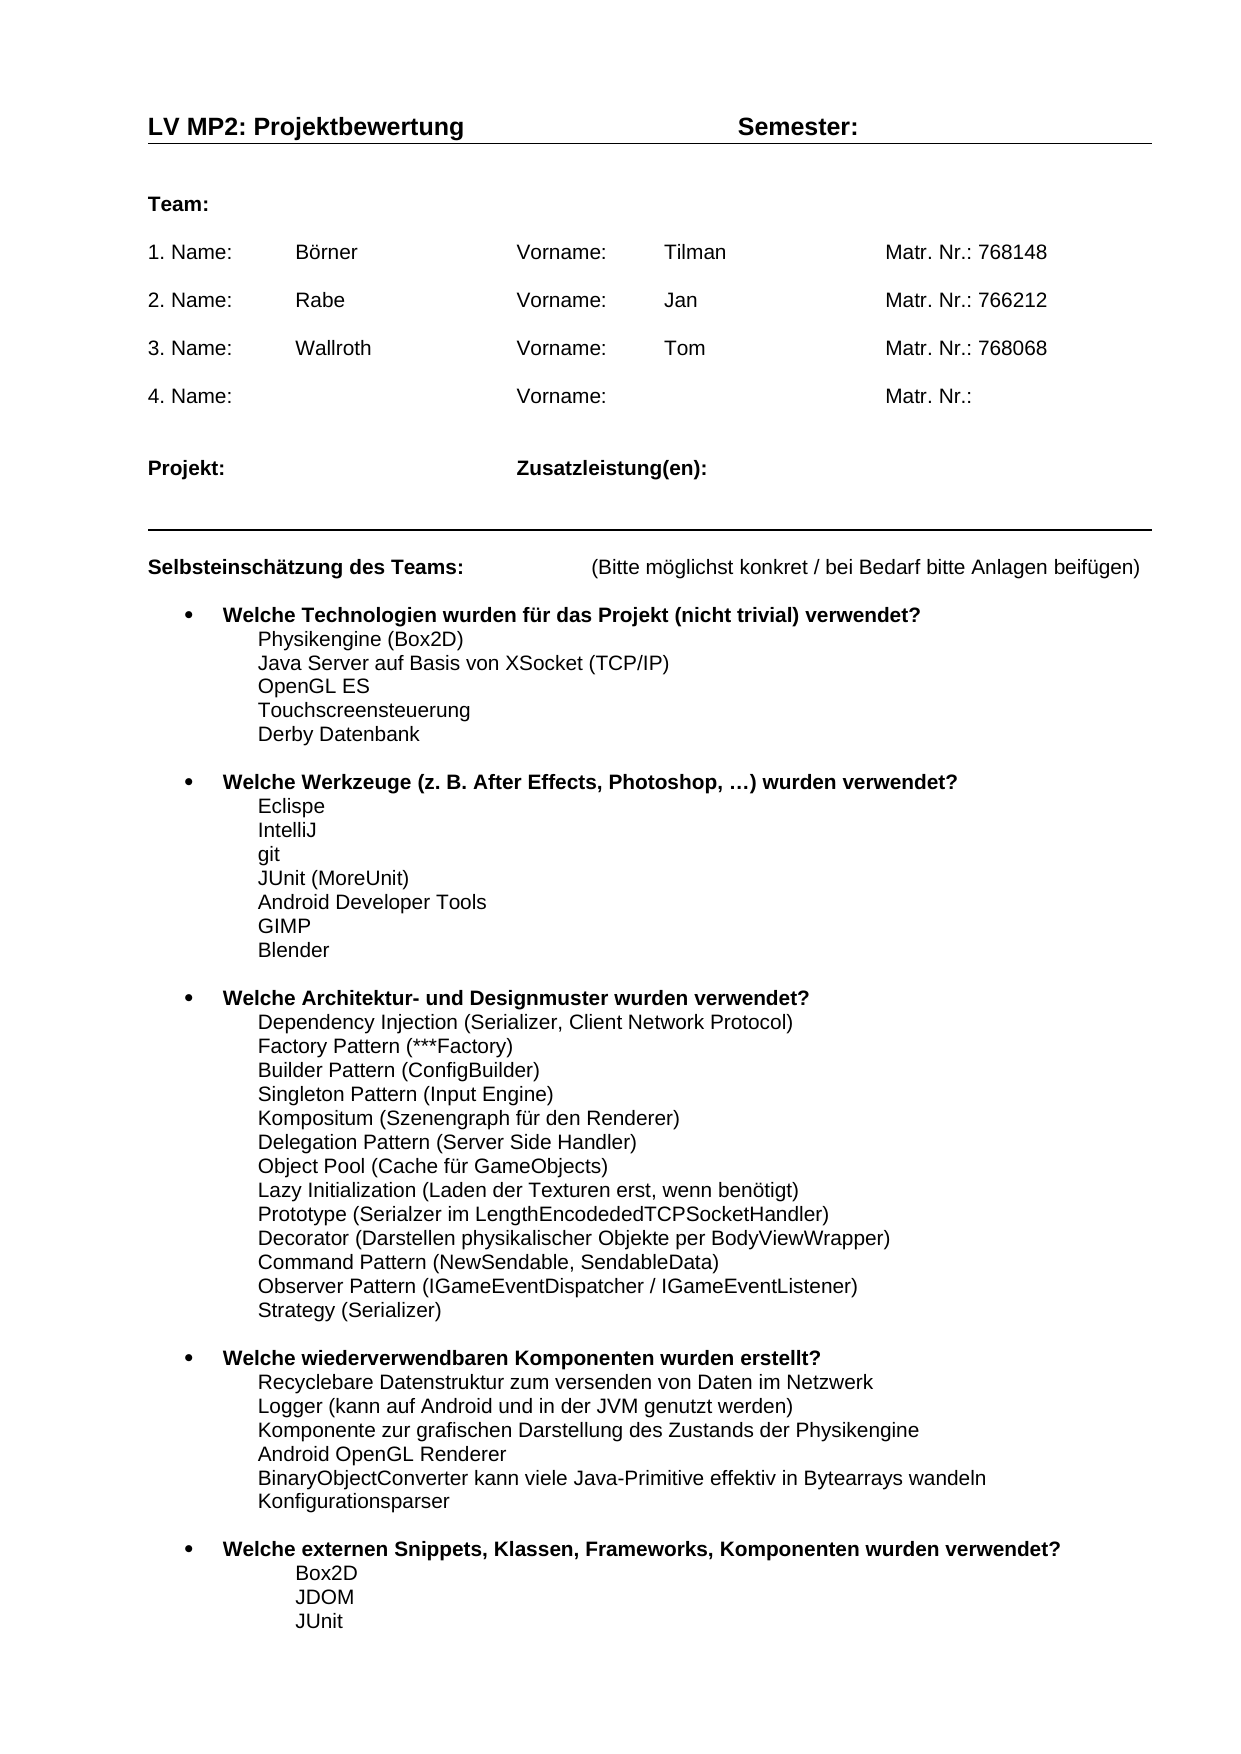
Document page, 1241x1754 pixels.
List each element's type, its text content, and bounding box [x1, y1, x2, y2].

text Observer Pattern (IGameEventDispatcher / IGameEventListener) [258, 1273, 1152, 1297]
text Singleton Pattern (Input Engine) [258, 1082, 1152, 1106]
list JDOM [258, 1585, 1152, 1609]
list JUnit [258, 1609, 1152, 1633]
text LV MP2: Projektbewertung Semester: [148, 112, 1152, 143]
text Decorator (Darstellen physikalischer Objekte per BodyViewWrapper) [258, 1226, 1152, 1249]
list Welche Architektur- und Designmuster wurden verwendet? [185, 986, 1152, 1010]
text 1. Name: Börner Vorname: Tilman Matr. Nr.: 768148 [148, 240, 1152, 264]
text Prototype (Serialzer im LengthEncodededTCPSocketHandler) [258, 1202, 1152, 1226]
list Welche Werkzeuge (z. B. After Effects, Photoshop, …) wurden verwendet? [185, 770, 1152, 794]
text Projekt: Zusatzleistung(en): [148, 456, 1152, 479]
text Derby Datenbank [258, 722, 1152, 746]
text Physikengine (Box2D) [258, 626, 1152, 650]
text Lazy Initialization (Laden der Texturen erst, wenn benötigt) [258, 1178, 1152, 1202]
text Object Pool (Cache für GameObjects) [258, 1154, 1152, 1178]
text Factory Pattern (***Factory) [258, 1034, 1152, 1058]
text JUnit (MoreUnit) [258, 866, 1152, 890]
text Touchscreensteuerung [258, 698, 1152, 722]
list Welche Technologien wurden für das Projekt (nicht trivial) verwendet? [185, 602, 1152, 626]
text BinaryObjectConverter kann viele Java-Primitive effektiv in Bytearrays wandeln [258, 1465, 1152, 1489]
text Java Server auf Basis von XSocket (TCP/IP) [258, 650, 1152, 674]
list Welche wiederverwendbaren Komponenten wurden erstellt? [185, 1345, 1152, 1369]
text Selbsteinschätzung des Teams: (Bitte möglichst konkret / bei Bedarf bitte Anlagen beifügen) [148, 554, 1152, 578]
text Blender [258, 938, 1152, 962]
text 4. Name: Vorname: Matr. Nr.: [148, 384, 1152, 408]
text Recyclebare Datenstruktur zum versenden von Daten im Netzwerk [258, 1369, 1152, 1393]
text 2. Name: Rabe Vorname: Jan Matr. Nr.: 766212 [148, 288, 1152, 312]
text Delegation Pattern (Server Side Handler) [258, 1130, 1152, 1154]
text Komponente zur grafischen Darstellung des Zustands der Physikengine [258, 1417, 1152, 1441]
list Box2D [258, 1561, 1152, 1585]
text Eclispe [258, 794, 1152, 818]
text Strategy (Serializer) [258, 1297, 1152, 1321]
text 3. Name: Wallroth Vorname: Tom Matr. Nr.: 768068 [148, 336, 1152, 360]
text Android Developer Tools [258, 890, 1152, 914]
text Kompositum (Szenengraph für den Renderer) [258, 1106, 1152, 1130]
text IntelliJ [258, 818, 1152, 842]
text Logger (kann auf Android und in der JVM genutzt werden) [258, 1393, 1152, 1417]
text git [258, 842, 1152, 866]
text OpenGL ES [258, 674, 1152, 698]
text Dependency Injection (Serializer, Client Network Protocol) [258, 1010, 1152, 1034]
text Builder Pattern (ConfigBuilder) [258, 1058, 1152, 1082]
list Welche externen Snippets, Klassen, Frameworks, Komponenten wurden verwendet? [185, 1537, 1152, 1561]
text Command Pattern (NewSendable, SendableData) [258, 1249, 1152, 1273]
text Android OpenGL Renderer [258, 1441, 1152, 1465]
text Konfigurationsparser [258, 1489, 1152, 1513]
text Team: [148, 192, 1152, 216]
text GIMP [258, 914, 1152, 938]
